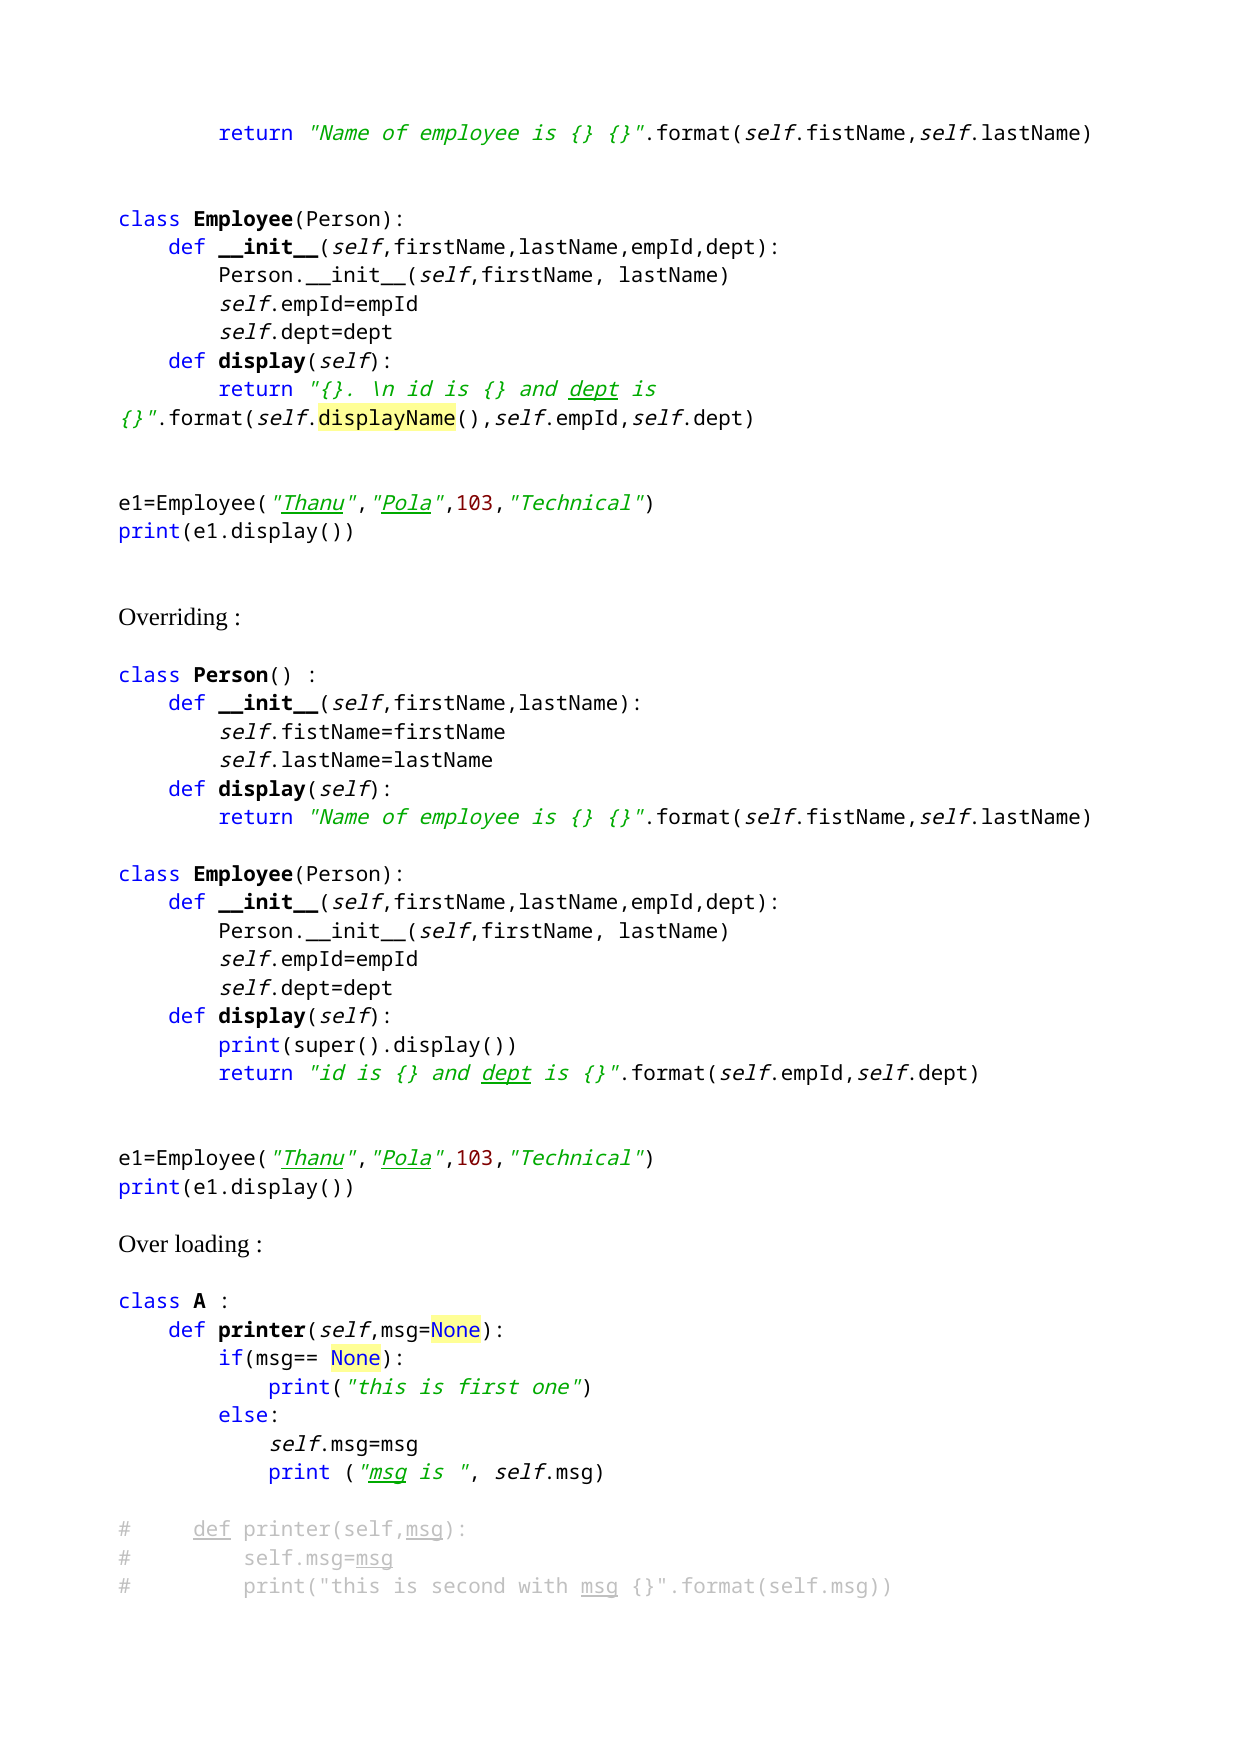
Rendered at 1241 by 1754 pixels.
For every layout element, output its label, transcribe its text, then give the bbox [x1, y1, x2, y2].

text e1=Employee("Thanu","Pola",103,"Technical") [118, 488, 1122, 517]
text print(e1.display()) [118, 517, 1122, 545]
text Person.__init__(self,firstName, lastName) [118, 916, 1122, 944]
text Overriding : [118, 602, 1122, 631]
text class Employee(Person): [118, 204, 1122, 232]
text Person.__init__(self,firstName, lastName) [118, 261, 1122, 289]
text e1=Employee("Thanu","Pola",103,"Technical") [118, 1143, 1122, 1172]
text # def printer(self,msg): [118, 1514, 1122, 1543]
text def display(self): [118, 1001, 1122, 1030]
text if(msg== None): [118, 1343, 1122, 1372]
text Over loading : [118, 1229, 1122, 1258]
text self.fistName=firstName [118, 717, 1122, 745]
text print("this is first one") [118, 1372, 1122, 1400]
text else: [118, 1400, 1122, 1429]
text def display(self): [118, 346, 1122, 374]
text return "{}. \n id is {} and dept is {}".format(self.displayName(),self.empId,self.dept) [118, 374, 1122, 431]
text self.empId=empId [118, 289, 1122, 317]
text def printer(self,msg=None): [118, 1315, 1122, 1343]
text self.empId=empId [118, 944, 1122, 973]
text return "id is {} and dept is {}".format(self.empId,self.dept) [118, 1058, 1122, 1087]
text def display(self): [118, 774, 1122, 802]
text class A : [118, 1287, 1122, 1315]
text # self.msg=msg [118, 1543, 1122, 1571]
text self.dept=dept [118, 317, 1122, 346]
text class Person() : [118, 660, 1122, 688]
text return "Name of employee is {} {}".format(self.fistName,self.lastName) [118, 118, 1122, 147]
text print(e1.display()) [118, 1172, 1122, 1200]
text class Employee(Person): [118, 859, 1122, 887]
text self.dept=dept [118, 973, 1122, 1001]
text # print("this is second with msg {}".format(self.msg)) [118, 1571, 1122, 1600]
text self.lastName=lastName [118, 745, 1122, 774]
text def __init__(self,firstName,lastName,empId,dept): [118, 232, 1122, 261]
text print(super().display()) [118, 1030, 1122, 1058]
text print ("msg is ", self.msg) [118, 1457, 1122, 1486]
text def __init__(self,firstName,lastName): [118, 688, 1122, 717]
text def __init__(self,firstName,lastName,empId,dept): [118, 887, 1122, 916]
text return "Name of employee is {} {}".format(self.fistName,self.lastName) [118, 802, 1122, 831]
text self.msg=msg [118, 1429, 1122, 1457]
